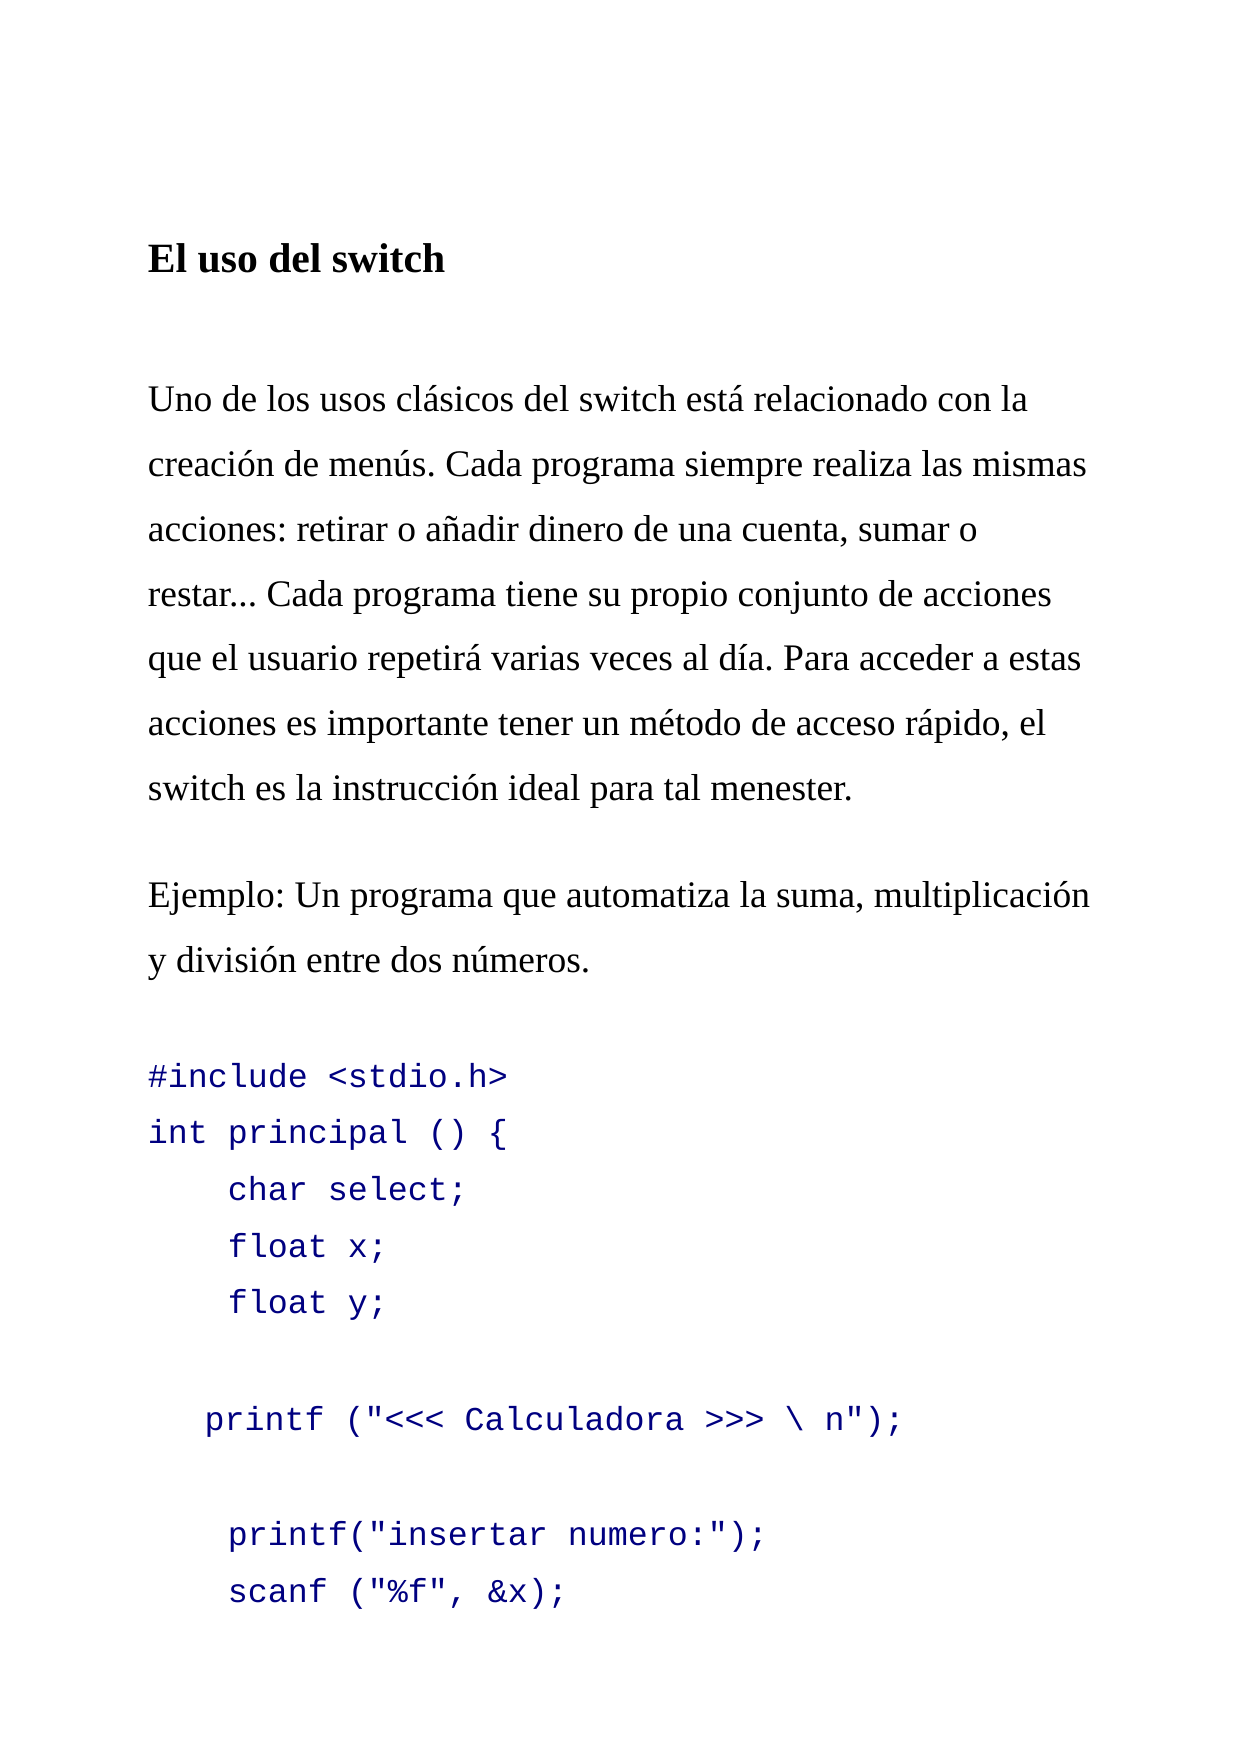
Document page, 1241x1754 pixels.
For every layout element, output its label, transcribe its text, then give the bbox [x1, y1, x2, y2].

text char select; [148, 1173, 1093, 1210]
text float y; [148, 1286, 1093, 1324]
text Uno de los usos clásicos del switch está relacionado con la creación de menús. Cada programa siempre realiza las mismas acciones: retirar o añadir dinero de una cuenta, sumar o restar... Cada programa tiene su propio conjunto de acciones que el usuario repetirá varias veces al día. Para acceder a estas acciones es importante tener un método de acceso rápido, el switch es la instrucción ideal para tal menester. [148, 377, 1093, 808]
text printf ("<<< Calculadora >>> \ n"); [148, 1399, 1093, 1441]
text #include <stdio.h> [148, 1059, 1093, 1097]
text printf("insertar numero:"); [148, 1518, 1093, 1556]
text scanf ("%f", &x); [148, 1574, 1093, 1612]
text int principal () { [148, 1116, 1093, 1154]
text Ejemplo: Un programa que automatiza la suma, multiplicación y división entre dos números. [148, 872, 1093, 980]
text El uso del switch [148, 233, 1093, 281]
text float x; [148, 1229, 1093, 1267]
